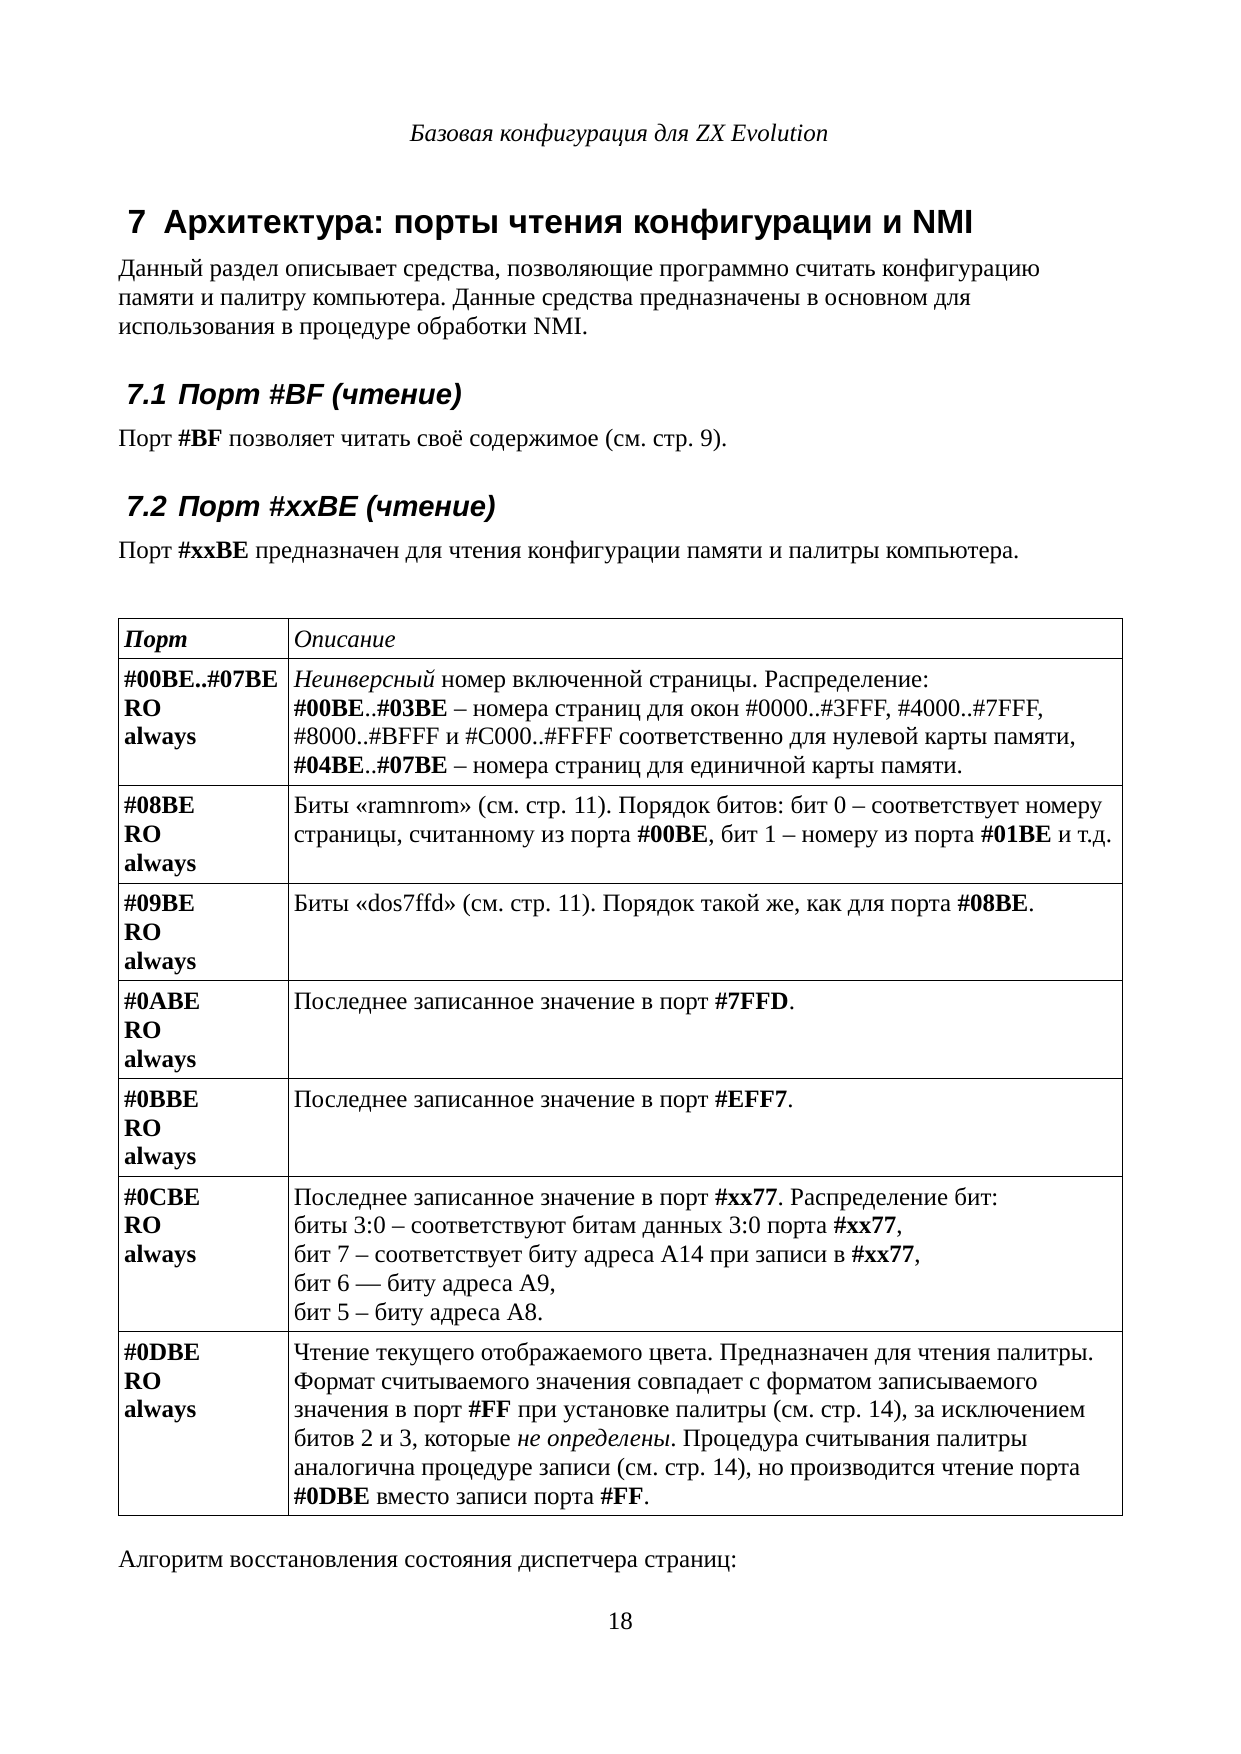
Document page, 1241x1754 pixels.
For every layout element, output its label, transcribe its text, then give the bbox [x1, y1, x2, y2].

subtitle Порт #xxBE (чтение) [118, 489, 1122, 523]
text Данный раздел описывает средства, позволяющие программно считать конфигурацию памяти и палитру компьютера. Данные средства предназначены в основном для использования в процедуре обработки NMI. [118, 253, 1122, 339]
text Порт #xxBE предназначен для чтения конфигурации памяти и палитры компьютера. [118, 535, 1122, 564]
table_header Описание [289, 619, 1122, 658]
table_header Порт [119, 619, 288, 658]
subtitle Архитектура: порты чтения конфигурации и NMI [118, 202, 1122, 241]
table_cell #08BE RO always [119, 786, 288, 882]
text Алгоритм восстановления состояния диспетчера страниц: [118, 1544, 1122, 1573]
table_cell #0ABE RO always [119, 981, 288, 1078]
table_cell #0BBE RO always [119, 1079, 288, 1176]
table_cell Неинверсный номер включенной страницы. Распределение: #00BE..#03BE – номера страниц для окон #0000..#3FFF, #4000..#7FFF, #8000..#BFFF и #C000..#FFFF соответственно для нулевой карты памяти, #04BE..#07BE – номера страниц для единичной карты памяти. [289, 659, 1122, 785]
table_cell Последнее записанное значение в порт #xx77. Распределение бит: биты 3:0 – соответствуют битам данных 3:0 порта #xx77, бит 7 – соответствует биту адреса A14 при записи в #xx77, бит 6 — биту адреса A9, бит 5 – биту адреса A8. [289, 1177, 1122, 1331]
subtitle Порт #BF (чтение) [118, 377, 1122, 411]
table_cell #0DBE RO always [119, 1332, 288, 1515]
table_cell #0CBE RO always [119, 1177, 288, 1331]
table_cell #09BE RO always [119, 884, 288, 980]
table_cell Последнее записанное значение в порт #7FFD. [289, 981, 1122, 1078]
table_cell Последнее записанное значение в порт #EFF7. [289, 1079, 1122, 1176]
table_cell Чтение текущего отображаемого цвета. Предназначен для чтения палитры. Формат считываемого значения совпадает с форматом записываемого значения в порт #FF при установке палитры (см. стр. 14), за исключением битов 2 и 3, которые не определены. Процедура считывания палитры аналогична процедуре записи (см. стр. 14), но производится чтение порта #0DBE вместо записи порта #FF. [289, 1332, 1122, 1515]
table_cell Биты «dos7ffd» (см. стр. 11). Порядок такой же, как для порта #08BE. [289, 884, 1122, 980]
table_cell Биты «ramnrom» (см. стр. 11). Порядок битов: бит 0 – соответствует номеру страницы, считанному из порта #00BE, бит 1 – номеру из порта #01BE и т.д. [289, 786, 1122, 882]
text Порт #BF позволяет читать своё содержимое (см. стр. 9). [118, 423, 1122, 452]
table_cell #00BE..#07BE RO always [119, 659, 288, 785]
